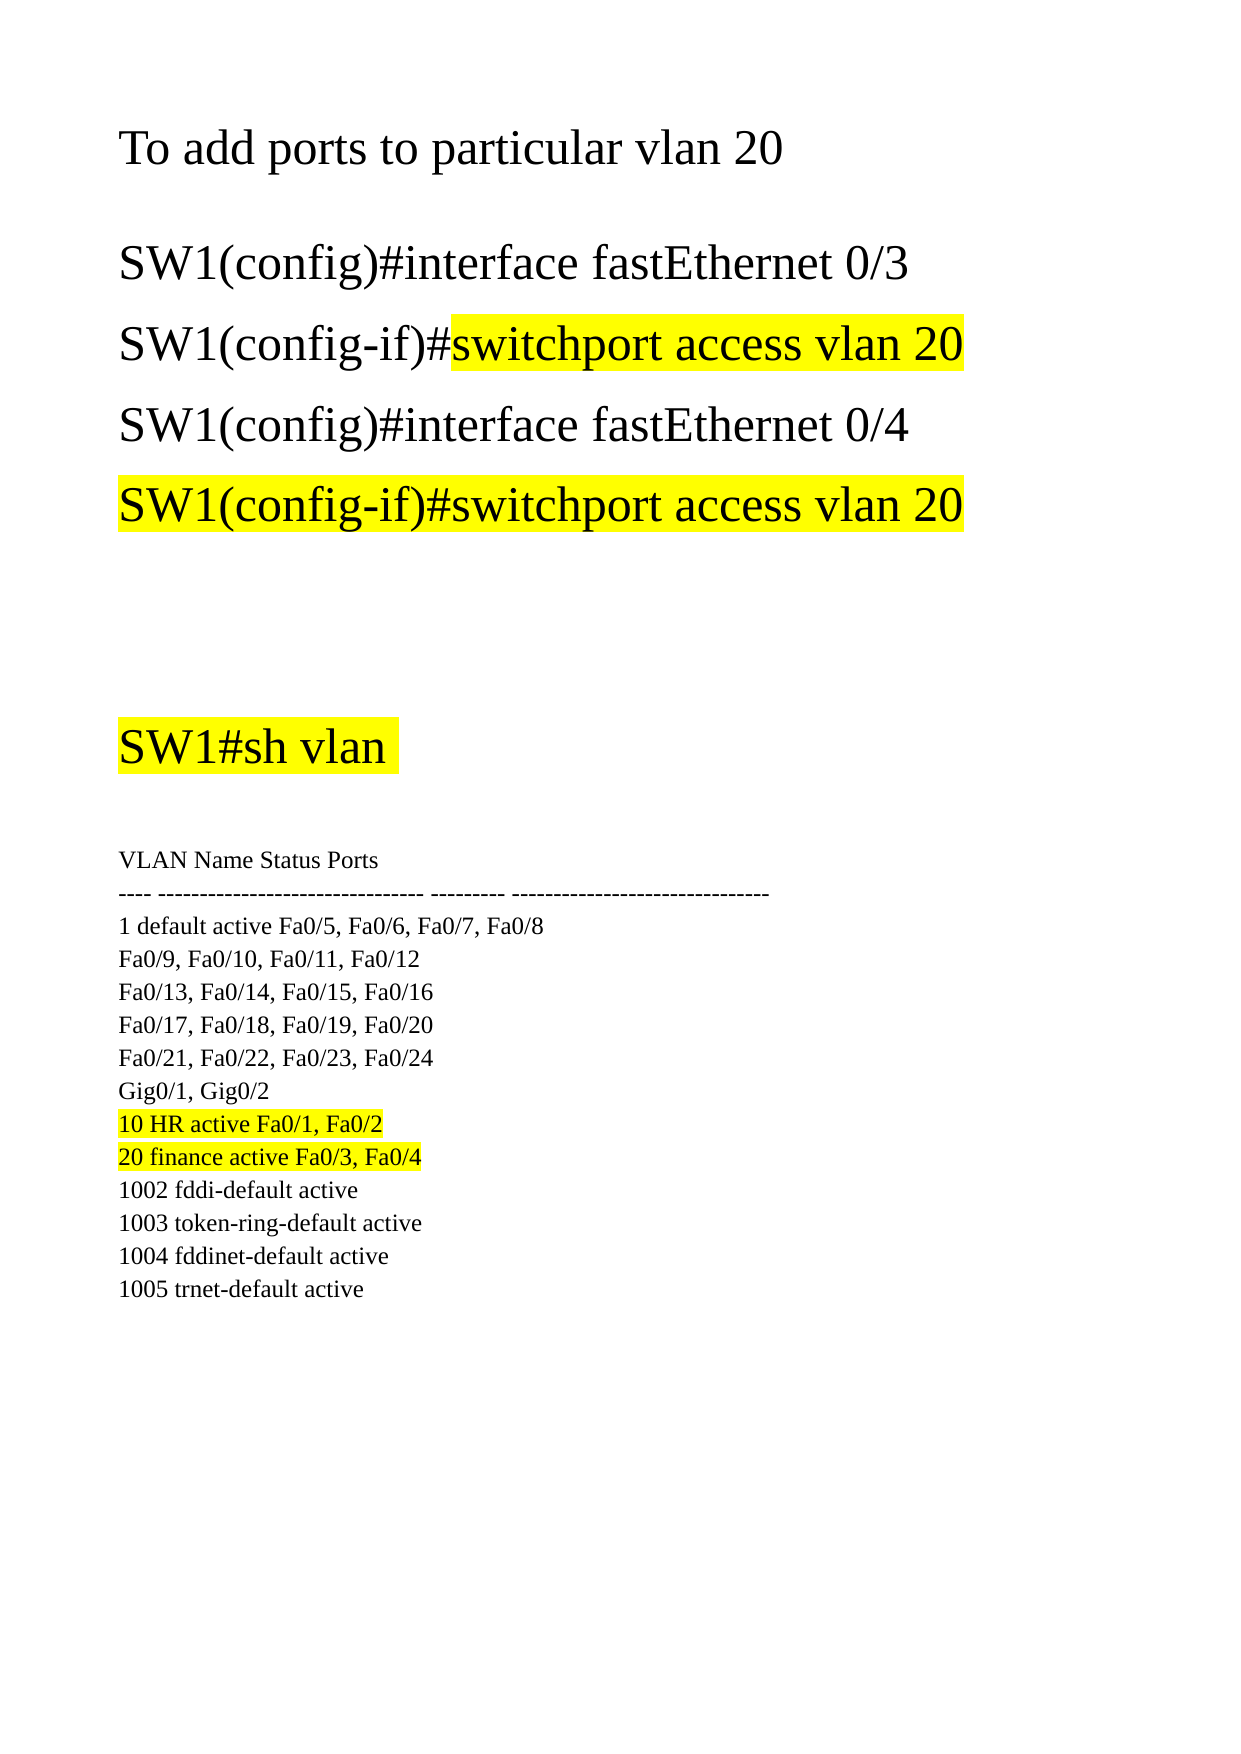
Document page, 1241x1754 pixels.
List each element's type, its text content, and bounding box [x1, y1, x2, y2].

text SW1(config)#interface fastEthernet 0/3 [118, 233, 1122, 291]
text 1002 fddi-default active [118, 1175, 1122, 1204]
text 1003 token-ring-default active [118, 1208, 1122, 1237]
text SW1#sh vlan [118, 717, 1122, 774]
text Fa0/17, Fa0/18, Fa0/19, Fa0/20 [118, 1010, 1122, 1039]
text 1005 trnet-default active [118, 1274, 1122, 1303]
text Fa0/13, Fa0/14, Fa0/15, Fa0/16 [118, 977, 1122, 1006]
text Fa0/21, Fa0/22, Fa0/23, Fa0/24 [118, 1043, 1122, 1072]
text VLAN Name Status Ports [118, 845, 1122, 874]
text SW1(config-if)#switchport access vlan 20 [118, 314, 1122, 371]
text Fa0/9, Fa0/10, Fa0/11, Fa0/12 [118, 944, 1122, 973]
text ---- -------------------------------- --------- ------------------------------- [118, 878, 1122, 907]
text 10 HR active Fa0/1, Fa0/2 [118, 1109, 1122, 1138]
text 1 default active Fa0/5, Fa0/6, Fa0/7, Fa0/8 [118, 911, 1122, 940]
text To add ports to particular vlan 20 [118, 118, 1122, 176]
text 1004 fddinet-default active [118, 1241, 1122, 1270]
text SW1(config-if)#switchport access vlan 20 [118, 475, 1122, 532]
text SW1(config)#interface fastEthernet 0/4 [118, 394, 1122, 452]
text 20 finance active Fa0/3, Fa0/4 [118, 1142, 1122, 1171]
text Gig0/1, Gig0/2 [118, 1076, 1122, 1105]
